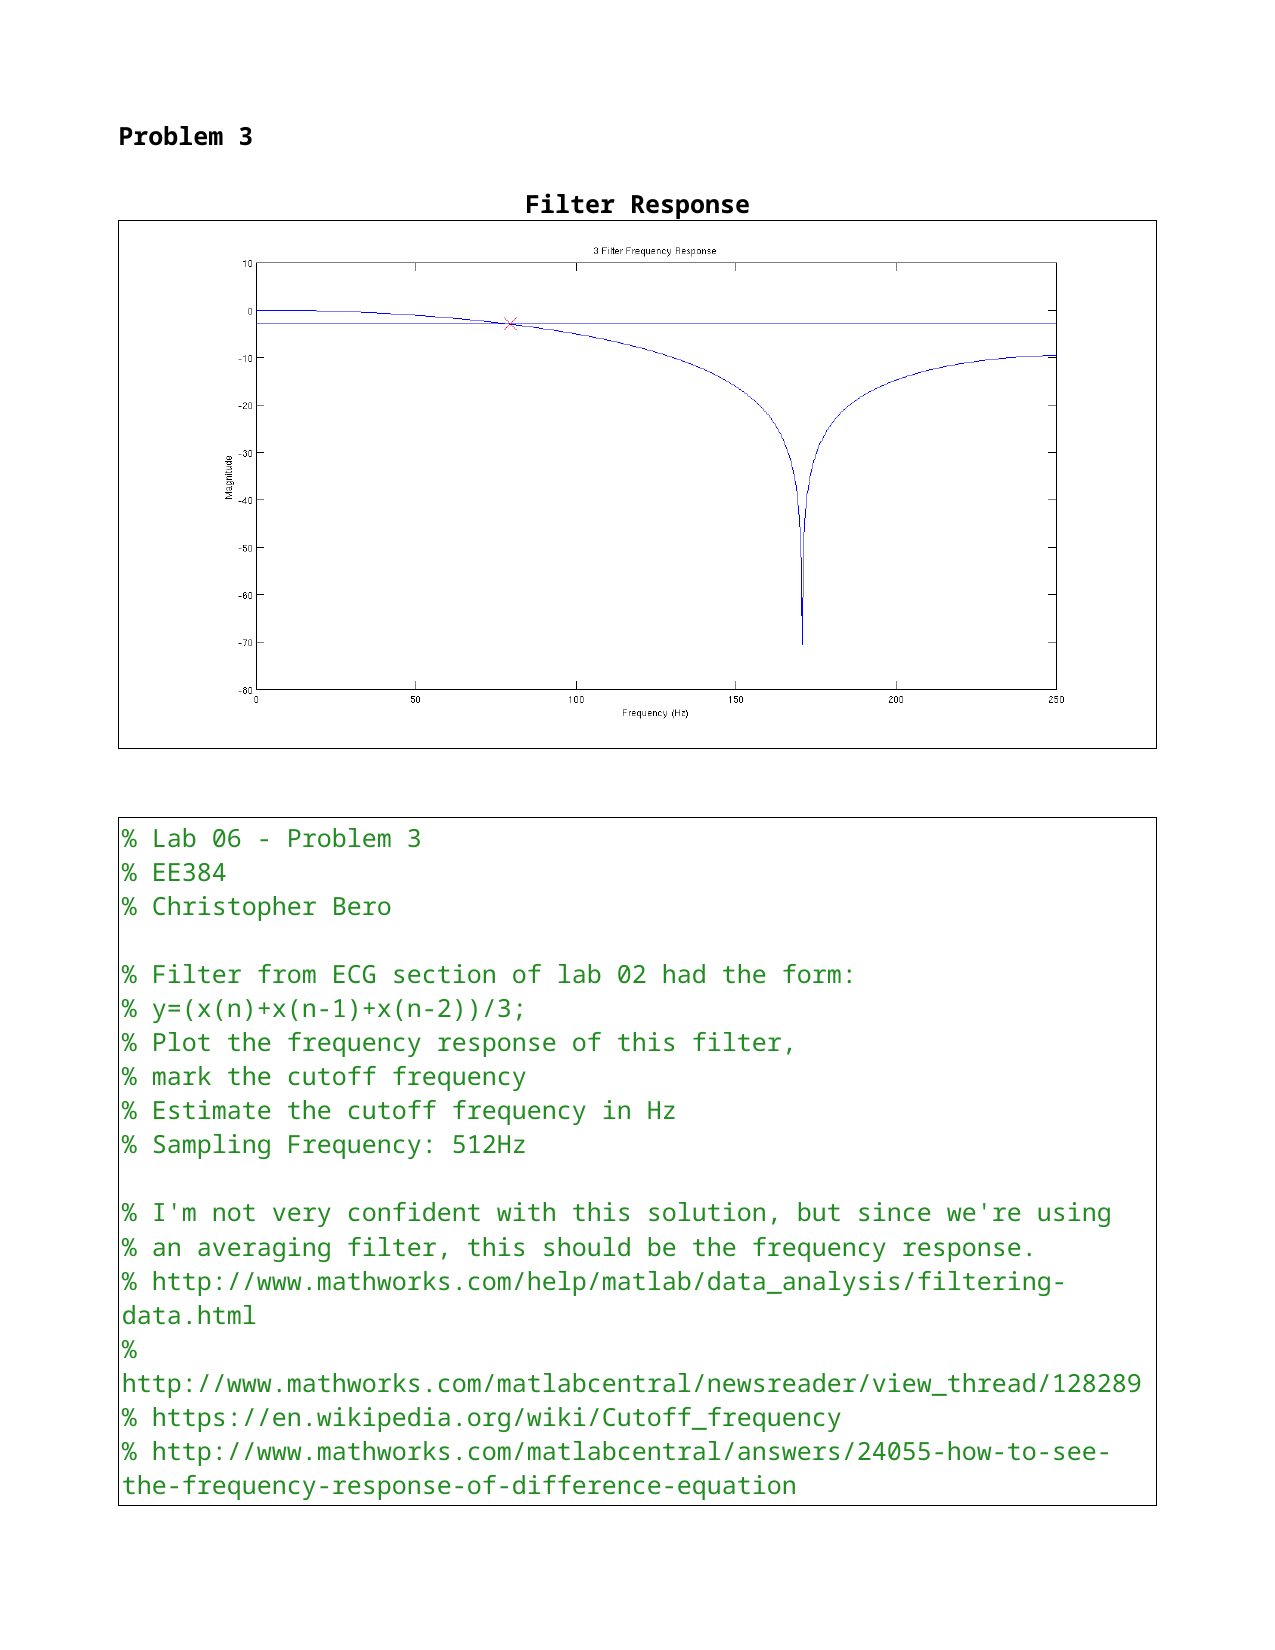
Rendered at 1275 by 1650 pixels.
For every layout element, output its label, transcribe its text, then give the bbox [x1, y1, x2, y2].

text % EE384 [119, 851, 1156, 885]
text % http://www.mathworks.com/matlabcentral/answers/24055-how-to-see-the-frequency-response-of-difference-equation [119, 1430, 1156, 1505]
text % Estimate the cutoff frequency in Hz [119, 1089, 1156, 1123]
text Problem 3 [118, 118, 1157, 152]
text % Christopher Bero [119, 885, 1156, 923]
text % http://www.mathworks.com/matlabcentral/newsreader/view_thread/128289 [119, 1328, 1156, 1396]
text Filter Response [118, 186, 1157, 220]
text % Sampling Frequency: 512Hz [119, 1123, 1156, 1161]
text % y=(x(n)+x(n-1)+x(n-2))/3; [119, 987, 1156, 1021]
picture [121, 223, 1154, 746]
text % Lab 06 - Problem 3 [119, 818, 1156, 851]
text % https://en.wikipedia.org/wiki/Cutoff_frequency [119, 1396, 1156, 1430]
text % http://www.mathworks.com/help/matlab/data_analysis/filtering-data.html [119, 1260, 1156, 1328]
text % mark the cutoff frequency [119, 1055, 1156, 1089]
text % I'm not very confident with this solution, but since we're using [119, 1192, 1156, 1226]
text % Plot the frequency response of this filter, [119, 1021, 1156, 1055]
text % Filter from ECG section of lab 02 had the form: [119, 953, 1156, 987]
text % an averaging filter, this should be the frequency response. [119, 1226, 1156, 1260]
